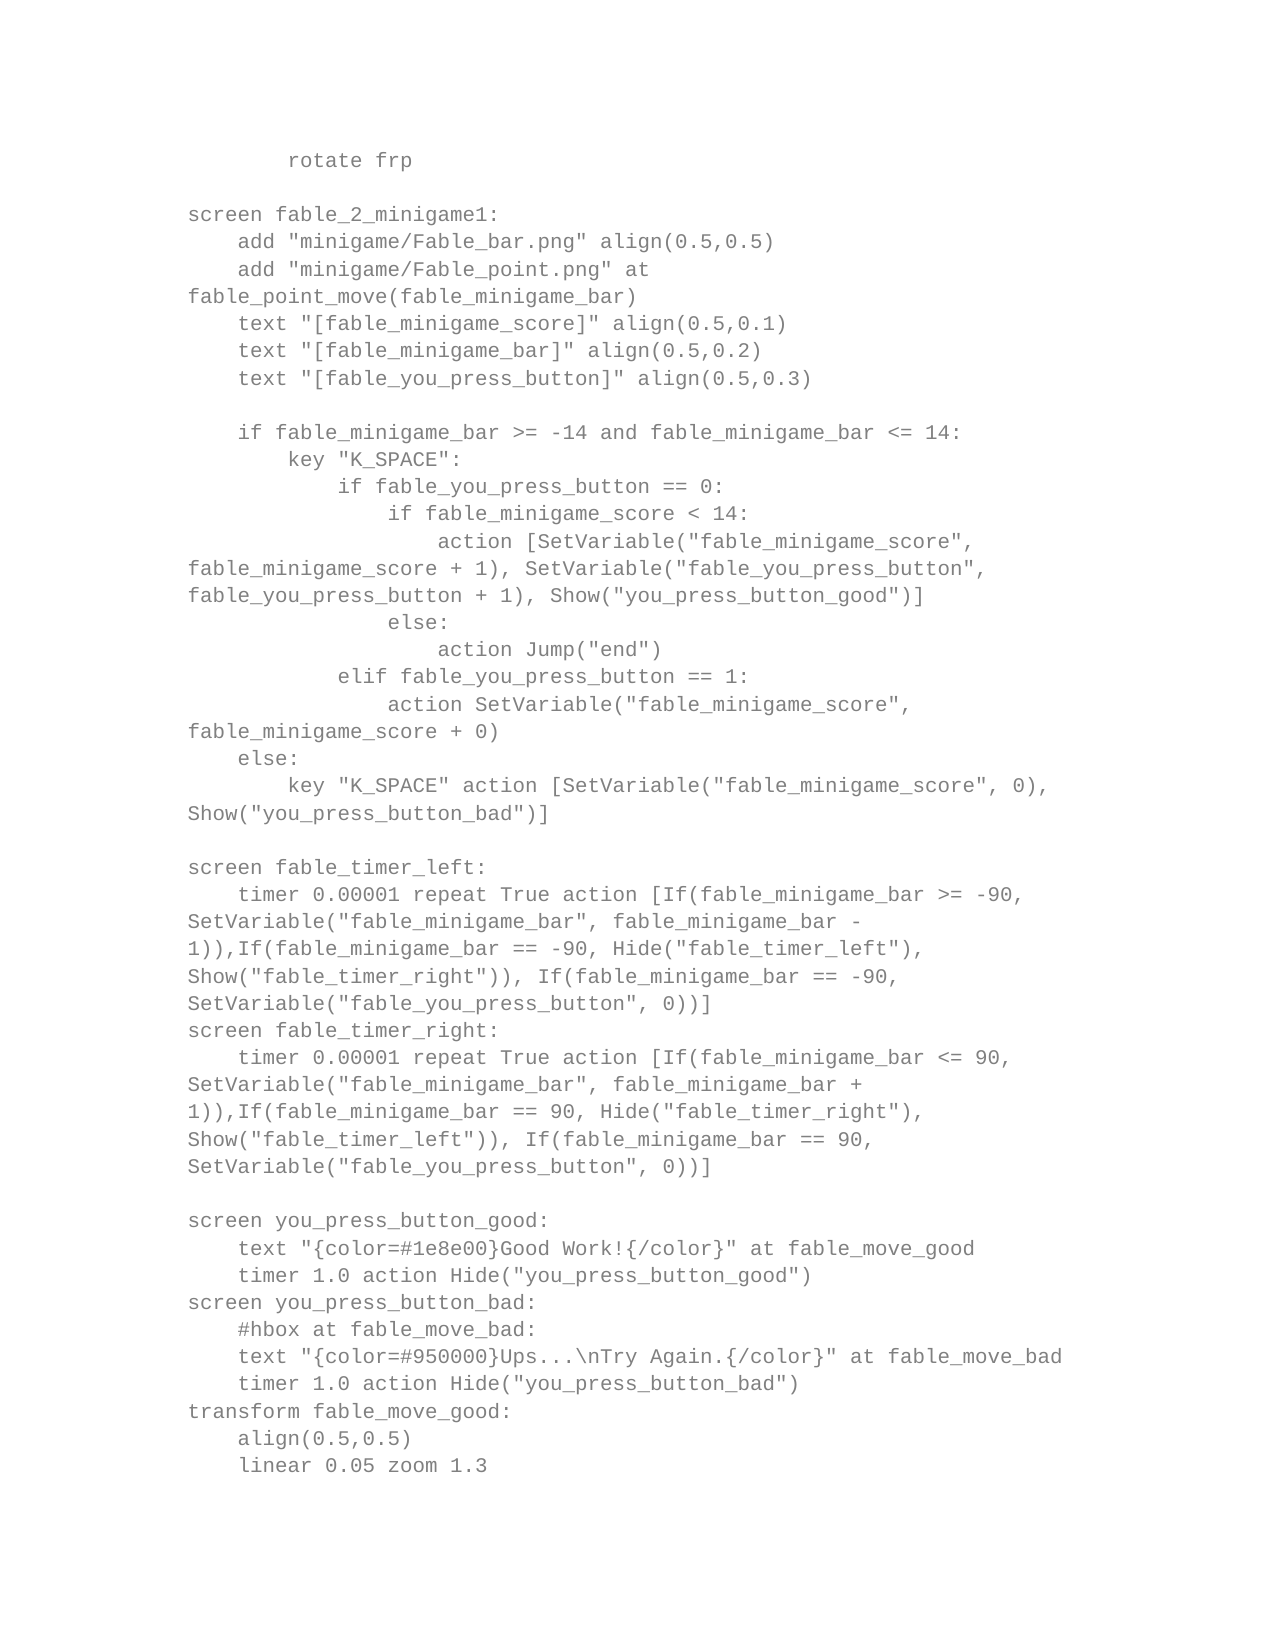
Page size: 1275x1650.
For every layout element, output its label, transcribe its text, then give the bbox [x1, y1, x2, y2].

text elif fable_you_press_button == 1: [187, 667, 1087, 690]
text key "K_SPACE": [187, 449, 1087, 473]
text action Jump("end") [187, 639, 1087, 663]
text transform fable_move_good: [187, 1401, 1087, 1424]
text if fable_you_press_button == 0: [187, 476, 1087, 500]
text linear 0.05 zoom 1.3 [187, 1455, 1087, 1479]
text action SetVariable("fable_minigame_score", fable_minigame_score + 0) [187, 694, 1087, 744]
text screen fable_timer_right: [187, 1020, 1087, 1044]
text text "{color=#1e8e00}Good Work!{/color}" at fable_move_good [187, 1237, 1087, 1261]
text rotate frp [187, 150, 1087, 174]
text align(0.5,0.5) [187, 1428, 1087, 1451]
text action [SetVariable("fable_minigame_score", fable_minigame_score + 1), SetVariable("fable_you_press_button", fable_you_press_button + 1), Show("you_press_button_good")] [187, 531, 1087, 609]
text screen you_press_button_good: [187, 1210, 1087, 1234]
text screen you_press_button_bad: [187, 1292, 1087, 1316]
text if fable_minigame_bar >= -14 and fable_minigame_bar <= 14: [187, 422, 1087, 446]
text timer 0.00001 repeat True action [If(fable_minigame_bar >= -90, SetVariable("fable_minigame_bar", fable_minigame_bar - 1)),If(fable_minigame_bar == -90, Hide("fable_timer_left"), Show("fable_timer_right")), If(fable_minigame_bar == -90, SetVariable("fable_you_press_button", 0))] [187, 884, 1087, 1016]
text text "{color=#950000}Ups...\nTry Again.{/color}" at fable_move_bad [187, 1346, 1087, 1370]
text #hbox at fable_move_bad: [187, 1319, 1087, 1343]
text text "[fable_minigame_score]" align(0.5,0.1) [187, 313, 1087, 337]
text timer 1.0 action Hide("you_press_button_good") [187, 1265, 1087, 1288]
text key "K_SPACE" action [SetVariable("fable_minigame_score", 0), Show("you_press_button_bad")] [187, 775, 1087, 826]
text add "minigame/Fable_bar.png" align(0.5,0.5) [187, 232, 1087, 255]
text timer 0.00001 repeat True action [If(fable_minigame_bar <= 90, SetVariable("fable_minigame_bar", fable_minigame_bar + 1)),If(fable_minigame_bar == 90, Hide("fable_timer_right"), Show("fable_timer_left")), If(fable_minigame_bar == 90, SetVariable("fable_you_press_button", 0))] [187, 1047, 1087, 1179]
text add "minigame/Fable_point.png" at fable_point_move(fable_minigame_bar) [187, 259, 1087, 309]
text text "[fable_you_press_button]" align(0.5,0.3) [187, 367, 1087, 391]
text screen fable_timer_left: [187, 857, 1087, 881]
text text "[fable_minigame_bar]" align(0.5,0.2) [187, 340, 1087, 364]
text screen fable_2_minigame1: [187, 204, 1087, 228]
text if fable_minigame_score < 14: [187, 503, 1087, 527]
text else: [187, 612, 1087, 636]
text timer 1.0 action Hide("you_press_button_bad") [187, 1373, 1087, 1397]
text else: [187, 748, 1087, 772]
